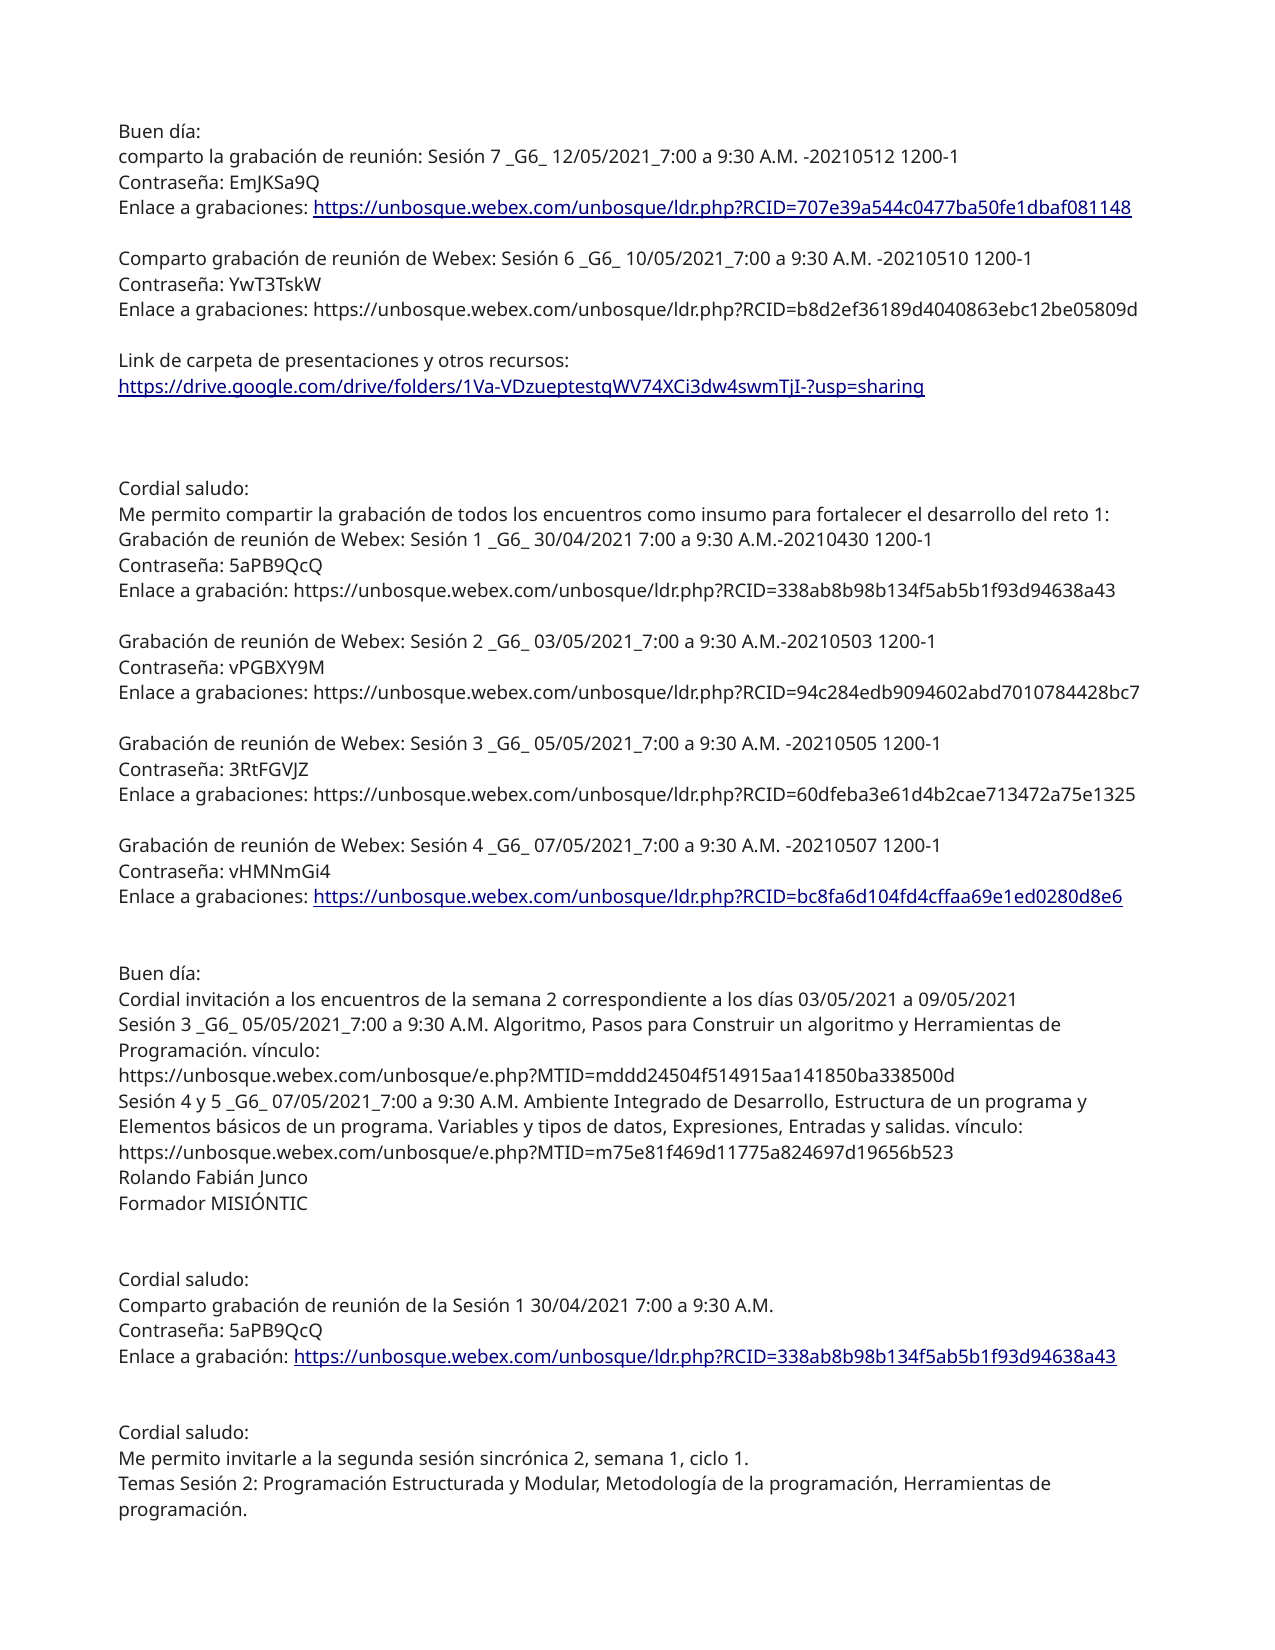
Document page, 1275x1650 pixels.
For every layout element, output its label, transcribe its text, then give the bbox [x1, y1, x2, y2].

text Cordial saludo: Me permito invitarle a la segunda sesión sincrónica 2, semana 1, ciclo 1. Temas Sesión 2: Programación Estructurada y Modular, Metodología de la programación, Herramientas de programación. [118, 1420, 1157, 1522]
text Comparto grabación de reunión de Webex: Sesión 6 _G6_ 10/05/2021_7:00 a 9:30 A.M. -20210510 1200-1 Contraseña: YwT3TskW Enlace a grabaciones: https://unbosque.webex.com/unbosque/ldr.php?RCID=b8d2ef36189d4040863ebc12be05809d Link de carpeta de presentaciones y otros recursos: https://drive.google.com/drive/folders/1Va-VDzueptestqWV74XCi3dw4swmTjI-?usp=sharing [118, 246, 1157, 399]
text Cordial saludo: Comparto grabación de reunión de la Sesión 1 30/04/2021 7:00 a 9:30 A.M. Contraseña: 5aPB9QcQ Enlace a grabación: https://unbosque.webex.com/unbosque/ldr.php?RCID=338ab8b98b134f5ab5b1f93d94638a43 [118, 1267, 1157, 1369]
text Cordial saludo: Me permito compartir la grabación de todos los encuentros como insumo para fortalecer el desarrollo del reto 1: Grabación de reunión de Webex: Sesión 1 _G6_ 30/04/2021 7:00 a 9:30 A.M.-20210430 1200-1 Contraseña: 5aPB9QcQ Enlace a grabación: https://unbosque.webex.com/unbosque/ldr.php?RCID=338ab8b98b134f5ab5b1f93d94638a43 Grabación de reunión de Webex: Sesión 2 _G6_ 03/05/2021_7:00 a 9:30 A.M.-20210503 1200-1 Contraseña: vPGBXY9M Enlace a grabaciones: https://unbosque.webex.com/unbosque/ldr.php?RCID=94c284edb9094602abd7010784428bc7 Grabación de reunión de Webex: Sesión 3 _G6_ 05/05/2021_7:00 a 9:30 A.M. -20210505 1200-1 Contraseña: 3RtFGVJZ Enlace a grabaciones: https://unbosque.webex.com/unbosque/ldr.php?RCID=60dfeba3e61d4b2cae713472a75e1325 Grabación de reunión de Webex: Sesión 4 _G6_ 07/05/2021_7:00 a 9:30 A.M. -20210507 1200-1 Contraseña: vHMNmGi4 Enlace a grabaciones: https://unbosque.webex.com/unbosque/ldr.php?RCID=bc8fa6d104fd4cffaa69e1ed0280d8e6 [118, 475, 1157, 909]
text Buen día: Cordial invitación a los encuentros de la semana 2 correspondiente a los días 03/05/2021 a 09/05/2021 Sesión 3 _G6_ 05/05/2021_7:00 a 9:30 A.M. Algoritmo, Pasos para Construir un algoritmo y Herramientas de Programación. vínculo: https://unbosque.webex.com/unbosque/e.php?MTID=mddd24504f514915aa141850ba338500d Sesión 4 y 5 _G6_ 07/05/2021_7:00 a 9:30 A.M. Ambiente Integrado de Desarrollo, Estructura de un programa y Elementos básicos de un programa. Variables y tipos de datos, Expresiones, Entradas y salidas. vínculo: https://unbosque.webex.com/unbosque/e.php?MTID=m75e81f469d11775a824697d19656b523 Rolando Fabián Junco Formador MISIÓNTIC [118, 960, 1157, 1241]
text Buen día: comparto la grabación de reunión: Sesión 7 _G6_ 12/05/2021_7:00 a 9:30 A.M. -20210512 1200-1 Contraseña: EmJKSa9Q Enlace a grabaciones: https://unbosque.webex.com/unbosque/ldr.php?RCID=707e39a544c0477ba50fe1dbaf081148 [118, 118, 1157, 220]
